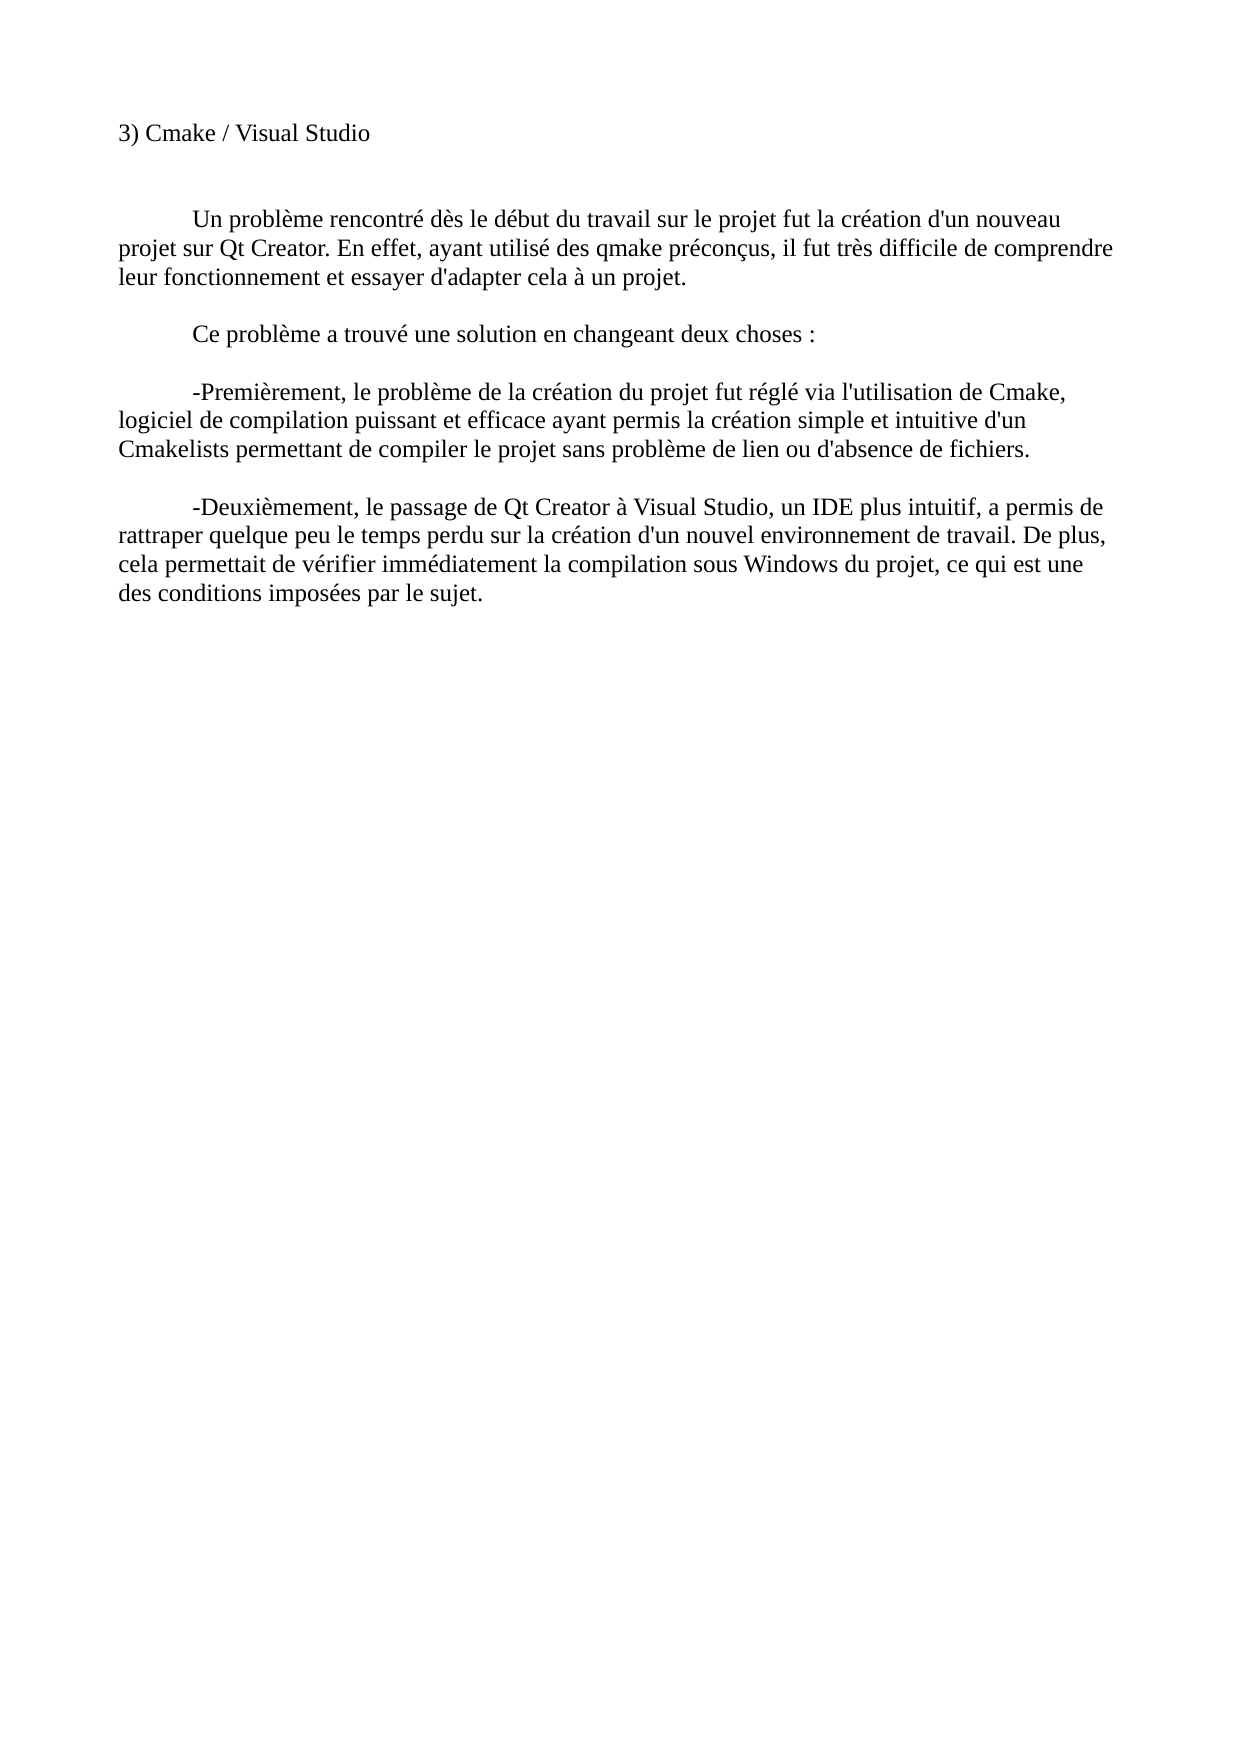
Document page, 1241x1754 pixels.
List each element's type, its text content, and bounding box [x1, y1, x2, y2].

text -Premièrement, le problème de la création du projet fut réglé via l'utilisation de Cmake, logiciel de compilation puissant et efficace ayant permis la création simple et intuitive d'un Cmakelists permettant de compiler le projet sans problème de lien ou d'absence de fichiers. [118, 377, 1122, 492]
text Un problème rencontré dès le début du travail sur le projet fut la création d'un nouveau projet sur Qt Creator. En effet, ayant utilisé des qmake préconçus, il fut très difficile de comprendre leur fonctionnement et essayer d'adapter cela à un projet. Ce problème a trouvé une solution en changeant deux choses : [118, 204, 1122, 348]
text -Deuxièmement, le passage de Qt Creator à Visual Studio, un IDE plus intuitif, a permis de rattraper quelque peu le temps perdu sur la création d'un nouvel environnement de travail. De plus, cela permettait de vérifier immédiatement la compilation sous Windows du projet, ce qui est une des conditions imposées par le sujet. [118, 492, 1122, 607]
text 3) Cmake / Visual Studio [118, 118, 1122, 147]
